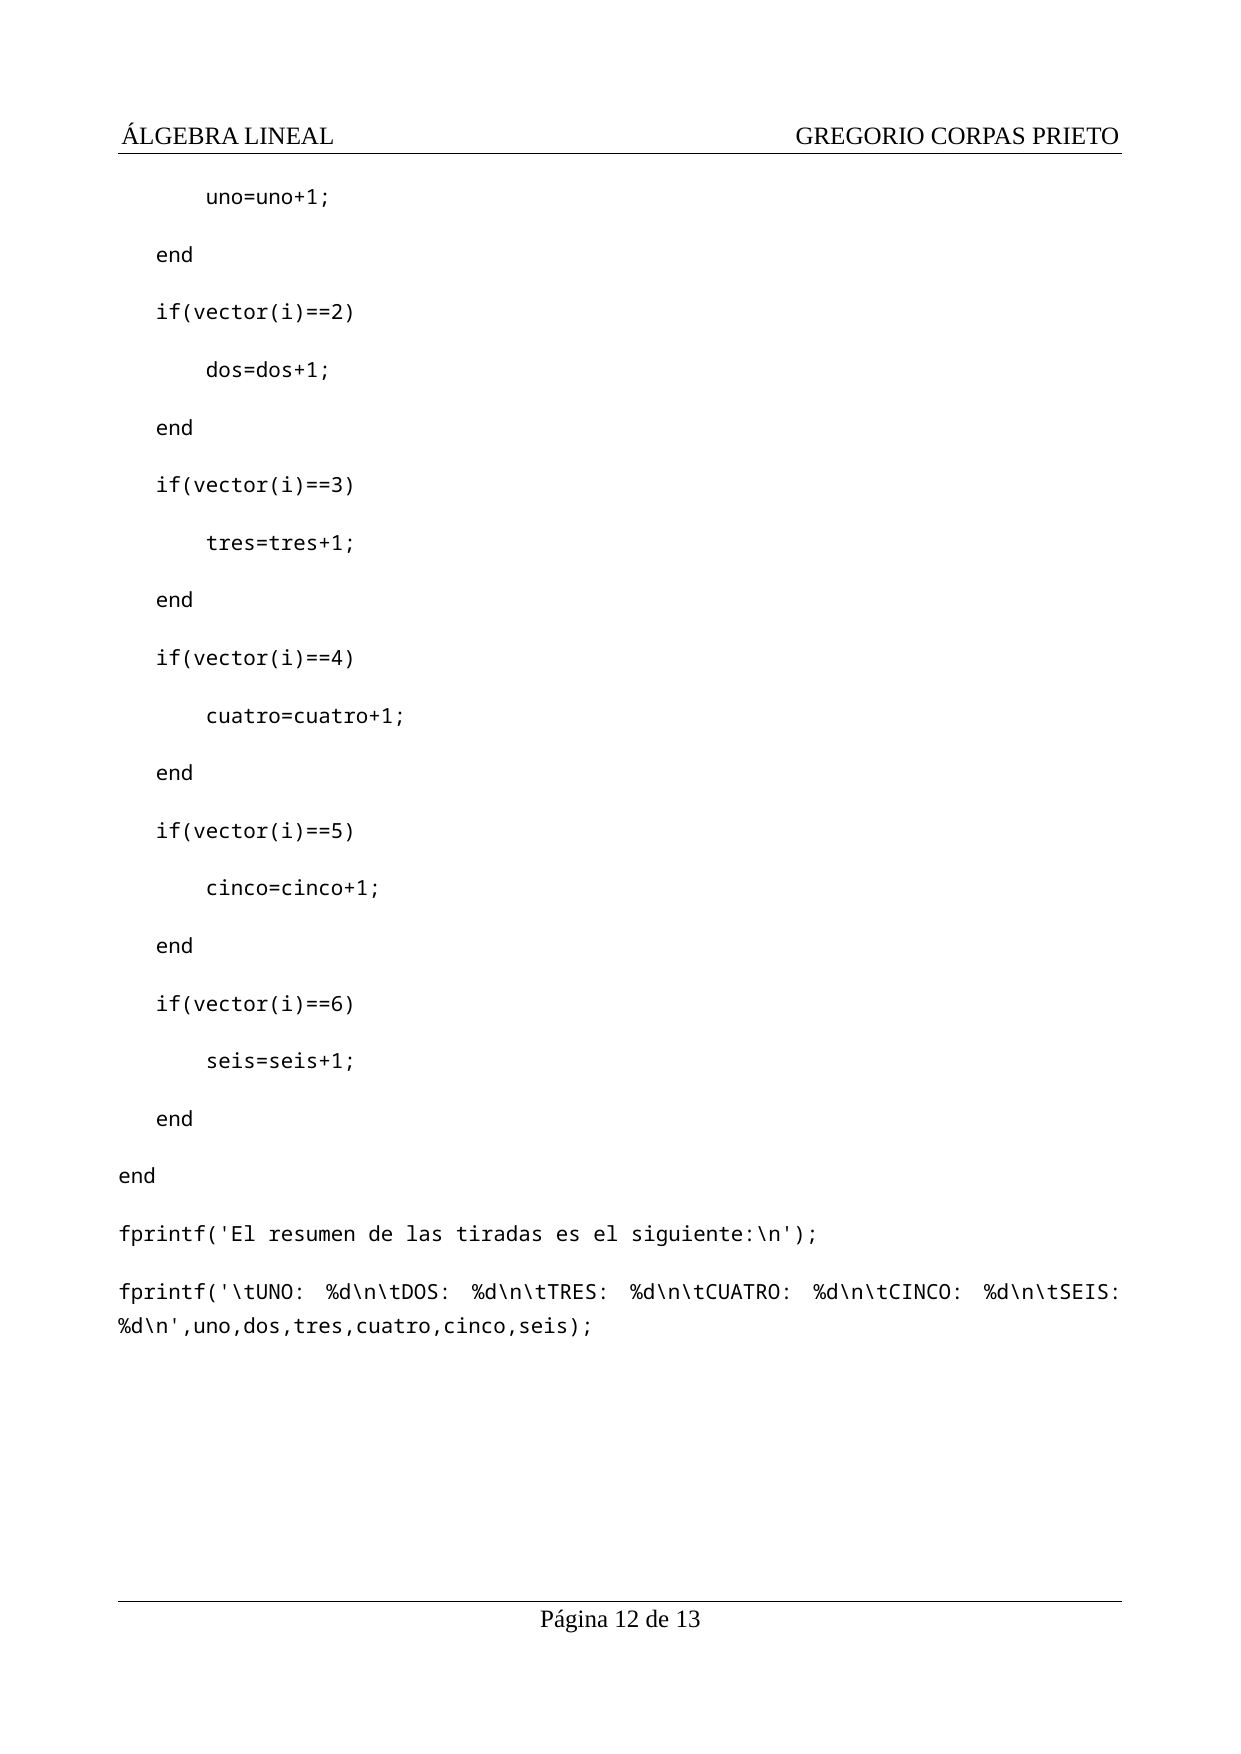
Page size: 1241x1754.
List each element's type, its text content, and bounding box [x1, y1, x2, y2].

text end [118, 413, 1122, 441]
text if(vector(i)==2) [118, 297, 1122, 326]
text cinco=cinco+1; [118, 873, 1122, 902]
text fprintf('\tUNO: %d\n\tDOS: %d\n\tTRES: %d\n\tCUATRO: %d\n\tCINCO: %d\n\tSEIS: %d\n',uno,dos,tres,cuatro,cinco,seis); [118, 1277, 1122, 1339]
text end [118, 586, 1122, 614]
text uno=uno+1; [118, 182, 1122, 211]
text tres=tres+1; [118, 528, 1122, 556]
text dos=dos+1; [118, 355, 1122, 383]
text end [118, 1162, 1122, 1190]
text end [118, 240, 1122, 268]
text end [118, 931, 1122, 959]
text if(vector(i)==4) [118, 643, 1122, 672]
text cuatro=cuatro+1; [118, 701, 1122, 729]
text if(vector(i)==3) [118, 470, 1122, 499]
text seis=seis+1; [118, 1046, 1122, 1075]
text fprintf('El resumen de las tiradas es el siguiente:\n'); [118, 1219, 1122, 1248]
text end [118, 1104, 1122, 1132]
text end [118, 758, 1122, 787]
text if(vector(i)==5) [118, 816, 1122, 844]
text if(vector(i)==6) [118, 989, 1122, 1017]
